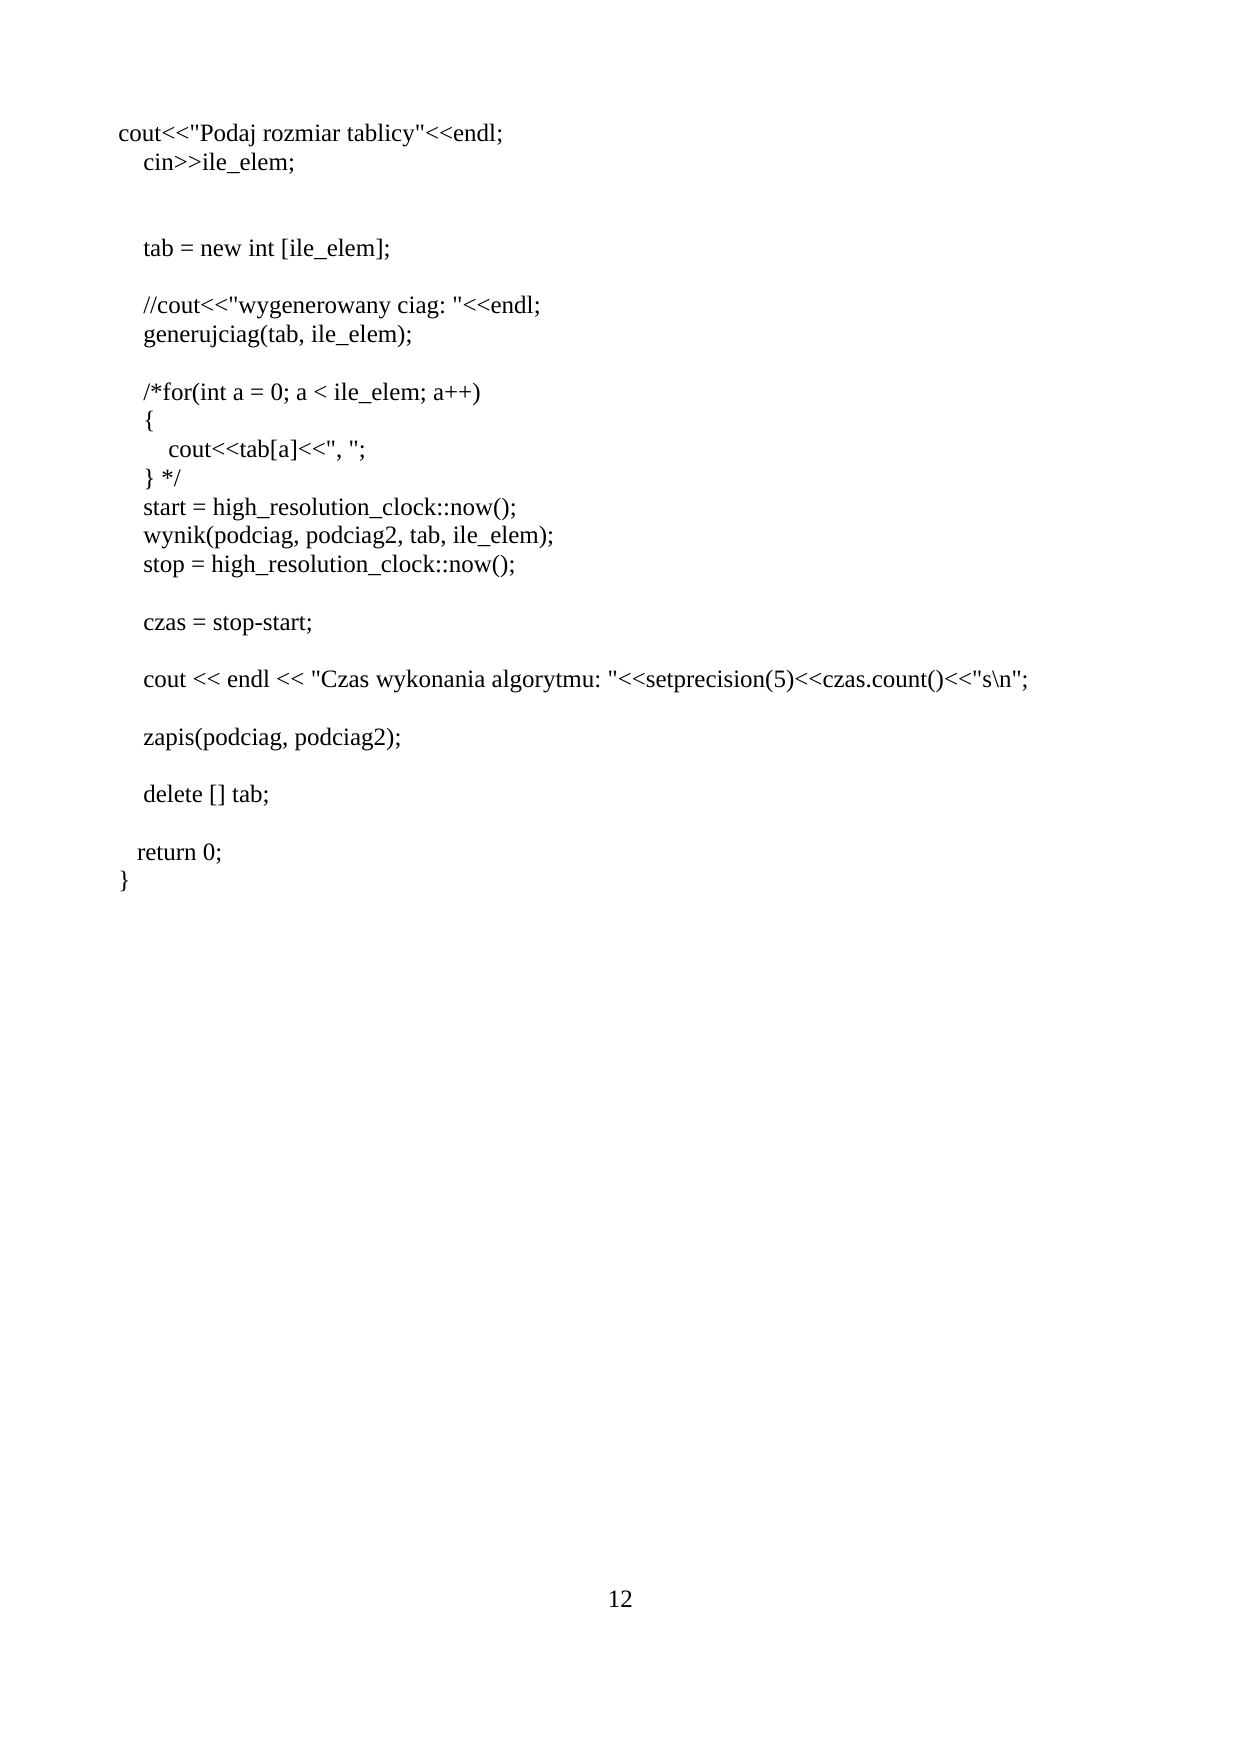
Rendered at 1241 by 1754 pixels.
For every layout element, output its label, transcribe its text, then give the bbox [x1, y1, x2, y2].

text 12 [118, 1584, 1122, 1613]
text delete [] tab; [118, 779, 1122, 808]
text generujciag(tab, ile_elem); [118, 319, 1122, 348]
text cout<<"Podaj rozmiar tablicy"<<endl; [118, 118, 1122, 147]
text stop = high_resolution_clock::now(); [118, 549, 1122, 578]
text start = high_resolution_clock::now(); [118, 492, 1122, 521]
text cout<<tab[a]<<", "; [118, 434, 1122, 463]
text tab = new int [ile_elem]; [118, 233, 1122, 262]
text //cout<<"wygenerowany ciag: "<<endl; [118, 291, 1122, 319]
text wynik(podciag, podciag2, tab, ile_elem); [118, 521, 1122, 549]
text { [118, 406, 1122, 434]
text return 0; [118, 837, 1122, 866]
text zapis(podciag, podciag2); [118, 722, 1122, 751]
text cin>>ile_elem; [118, 147, 1122, 176]
text /*for(int a = 0; a < ile_elem; a++) [118, 377, 1122, 406]
text czas = stop-start; [118, 607, 1122, 636]
text } */ [118, 463, 1122, 492]
text cout << endl << "Czas wykonania algorytmu: "<<setprecision(5)<<czas.count()<<"s\n"; [118, 664, 1122, 693]
text } [118, 866, 1122, 894]
